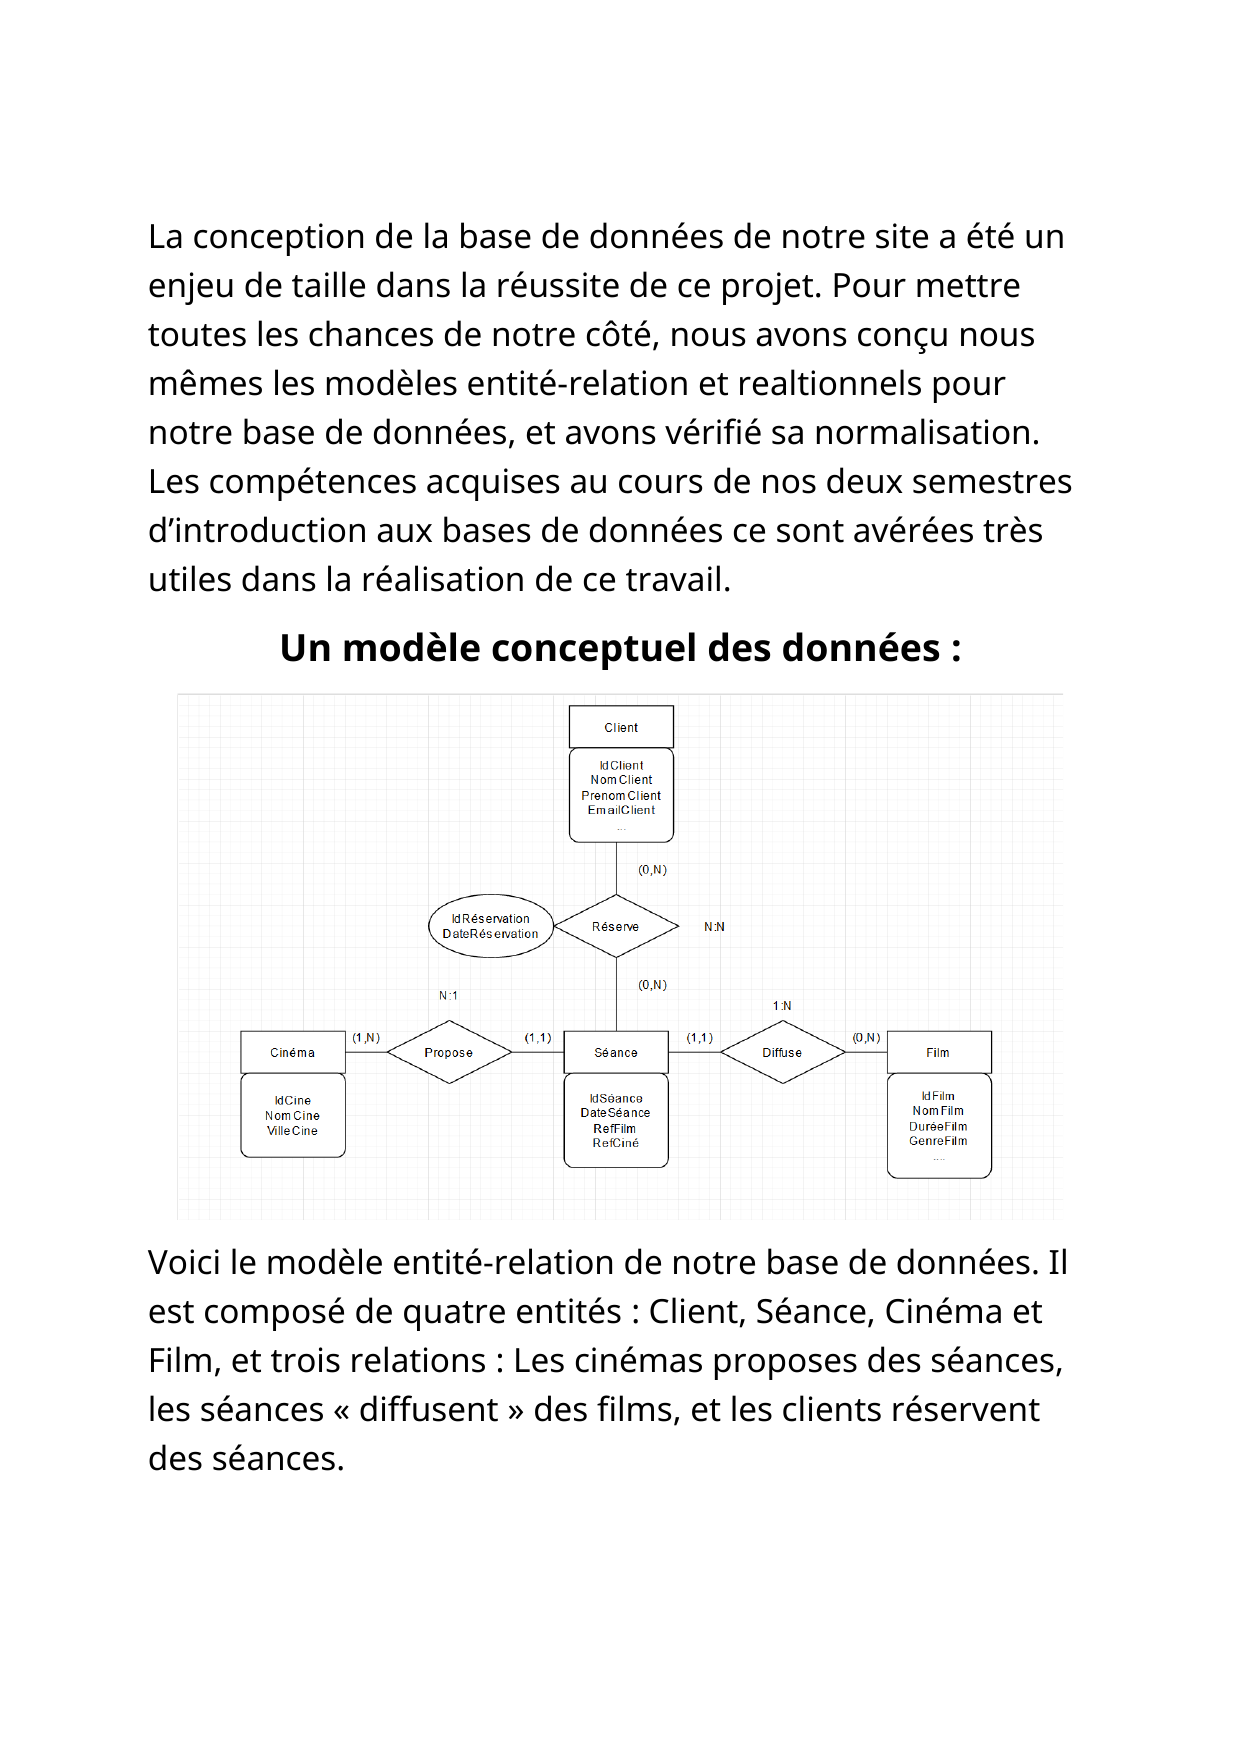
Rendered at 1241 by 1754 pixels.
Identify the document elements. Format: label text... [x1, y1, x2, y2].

text Voici le modèle entité-relation de notre base de données. Il est composé de quatre entités : Client, Séance, Cinéma et Film, et trois relations : Les cinémas proposes des séances, les séances « diffusent » des films, et les clients réservent des séances. [148, 1239, 1093, 1480]
picture [177, 693, 1064, 1220]
text La conception de la base de données de notre site a été un enjeu de taille dans la réussite de ce projet. Pour mettre toutes les chances de notre côté, nous avons conçu nous mêmes les modèles entité-relation et realtionnels pour notre base de données, et avons vérifié sa normalisation. Les compétences acquises au cours de nos deux semestres d’introduction aux bases de données ce sont avérées très utiles dans la réalisation de ce travail. [148, 213, 1093, 601]
text Un modèle conceptuel des données : [148, 622, 1093, 673]
